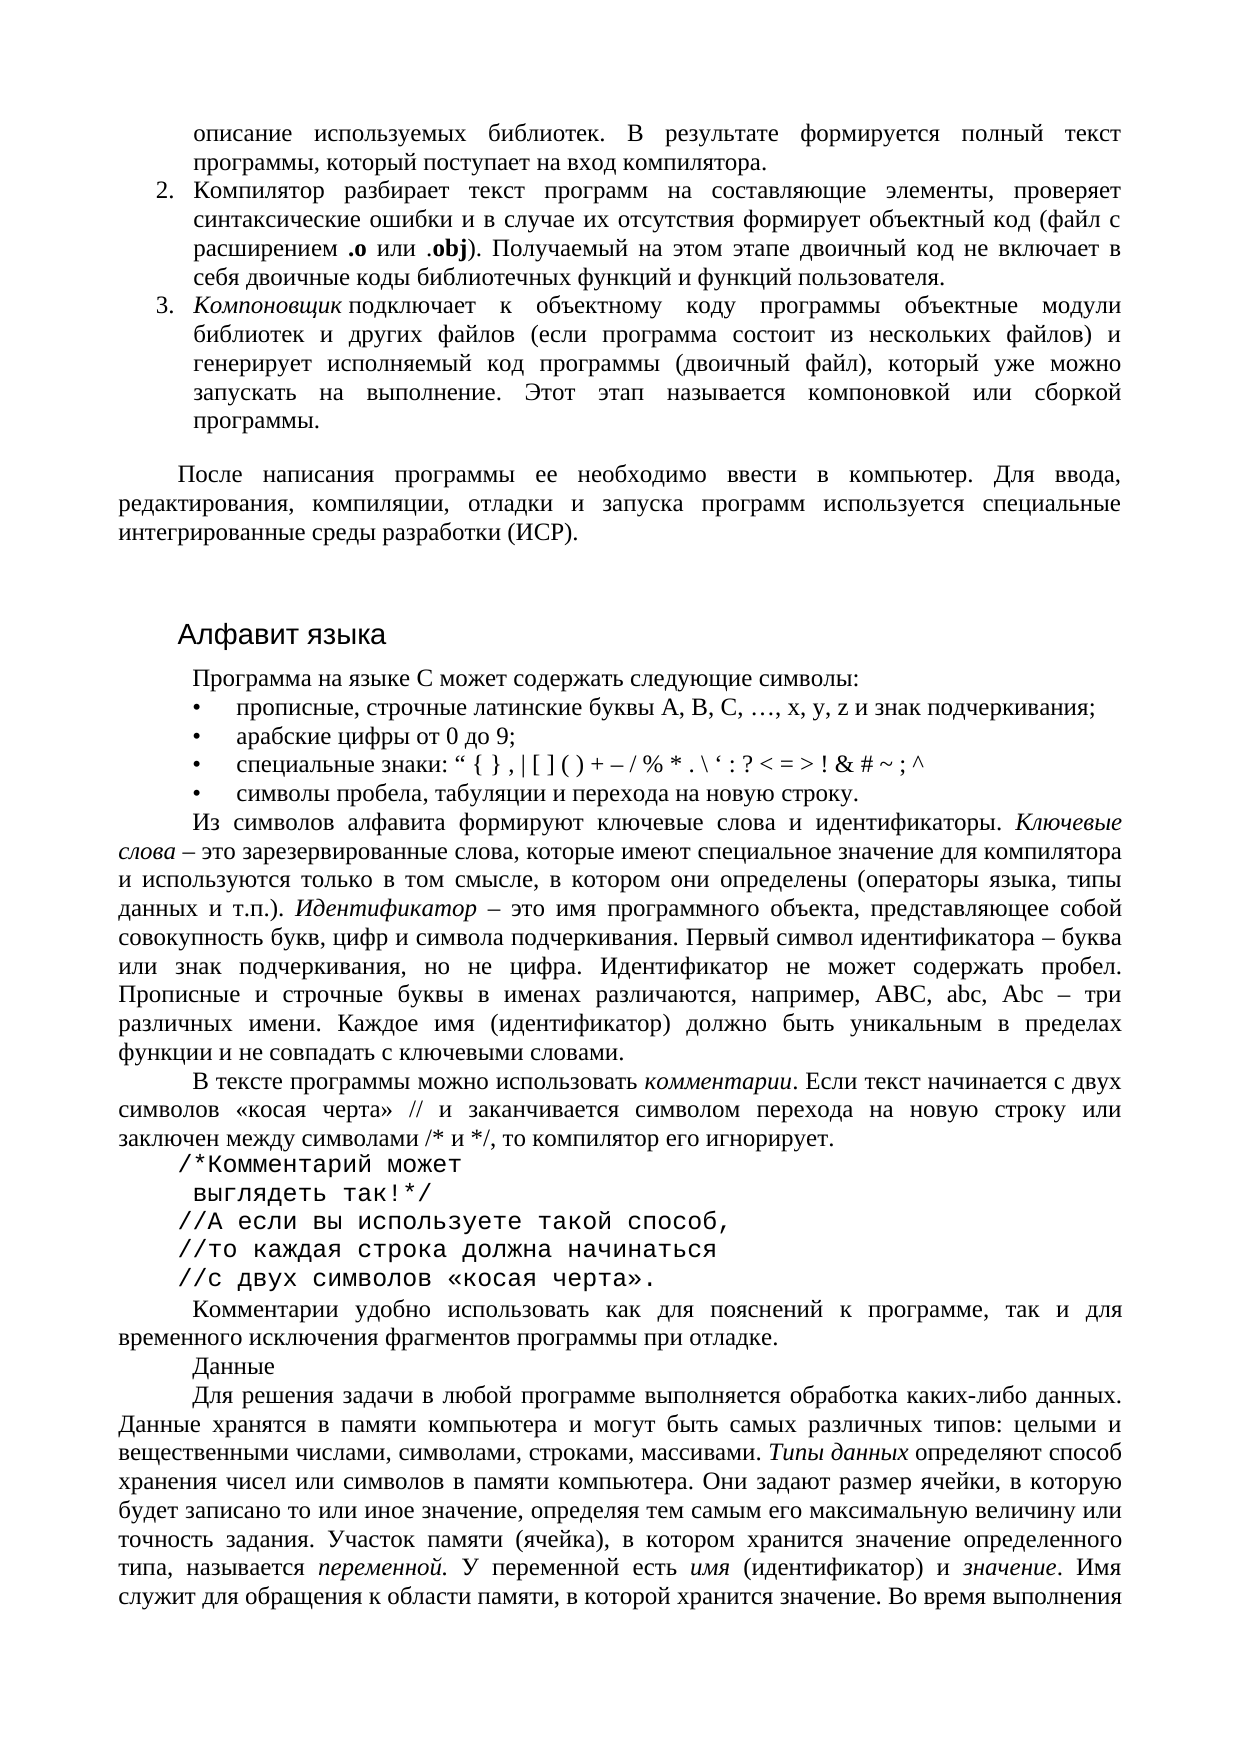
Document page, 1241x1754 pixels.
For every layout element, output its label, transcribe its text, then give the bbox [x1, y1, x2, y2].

text //то каждая строка должна начинаться [177, 1237, 1122, 1265]
list Компилятор разбирает текст программ на составляющие элементы, проверяет синтаксические ошибки и в случае их отсутствия формирует объектный код (файл с расширением .o или .obj). Получаемый на этом этапе двоичный код не включает в себя двоичные коды библиотечных функций и функций пользователя. [156, 176, 1122, 291]
text /*Комментарий может [177, 1152, 1122, 1180]
text Из символов алфавита формируют ключевые слова и идентификаторы. Ключевые слова – это зарезервированные слова, которые имеют специальное значение для компилятора и используются только в том смысле, в котором они определены (операторы языка, типы данных и т.п.). Идентификатор – это имя программного объекта, представляющее собой совокупность букв, цифр и символа подчеркивания. Первый символ идентификатора – буква или знак подчеркивания, но не цифра. Идентификатор не может содержать пробел. Прописные и строчные буквы в именах различаются, например, ABC, abc, Abc – три различных имени. Каждое имя (идентификатор) должно быть уникальным в пределах функции и не совпадать с ключевыми словами. [118, 807, 1122, 1066]
text Для решения задачи в любой программе выполняется обработка каких-либо данных. Данные хранятся в памяти компьютера и могут быть самых различных типов: целыми и вещественными числами, символами, строками, массивами. Типы данных определяют способ хранения чисел или символов в памяти компьютера. Они задают размер ячейки, в которую будет записано то или иное значение, определяя тем самым его максимальную величину или точность задания. Участок памяти (ячейка), в котором хранится значение определенного типа, называется переменной. У переменной есть имя (идентификатор) и значение. Имя служит для обращения к области памяти, в которой хранится значение. Во время выполнения [118, 1380, 1122, 1610]
text Программа на языке С может содержать следующие символы: [118, 663, 1122, 692]
text //с двух символов «косая черта». [177, 1265, 1122, 1294]
text //А если вы используете такой способ, [177, 1209, 1122, 1237]
text • специальные знаки: “ { } , | [ ] ( ) + – / % * . \ ‘ : ? < = > ! & # ~ ; ^ [118, 749, 1122, 778]
text • арабские цифры от 0 до 9; [118, 721, 1122, 749]
list Компоновщик подключает к объектному коду программы объектные модули библиотек и других файлов (если программа состоит из нескольких файлов) и генерирует исполняемый код программы (двоичный файл), который уже можно запускать на выполнение. Этот этап называется компоновкой или сборкой программы. [156, 291, 1122, 434]
list описание используемых библиотек. В результате формируется полный текст программы, который поступает на вход компилятора. [156, 118, 1122, 176]
text Данные [118, 1351, 1122, 1380]
text • символы пробела, табуляции и перехода на новую строку. [118, 778, 1122, 807]
text Алфавит языка [118, 617, 1122, 651]
text • прописные, строчные латинские буквы A, B, C, …, x, y, z и знак подчеркивания; [118, 692, 1122, 721]
text Комментарии удобно использовать как для пояснений к программе, так и для временного исключения фрагментов программы при отладке. [118, 1294, 1122, 1351]
text выглядеть так!*/ [177, 1180, 1122, 1209]
text После написания программы ее необходимо ввести в компьютер. Для ввода, редактирования, компиляции, отладки и запуска программ используется специальные интегрированные среды разработки (ИСР). [118, 459, 1122, 546]
text В тексте программы можно использовать комментарии. Если текст начинается с двух символов «косая черта» // и заканчивается символом перехода на новую строку или заключен между символами /* и */, то компилятор его игнорирует. [118, 1066, 1122, 1152]
